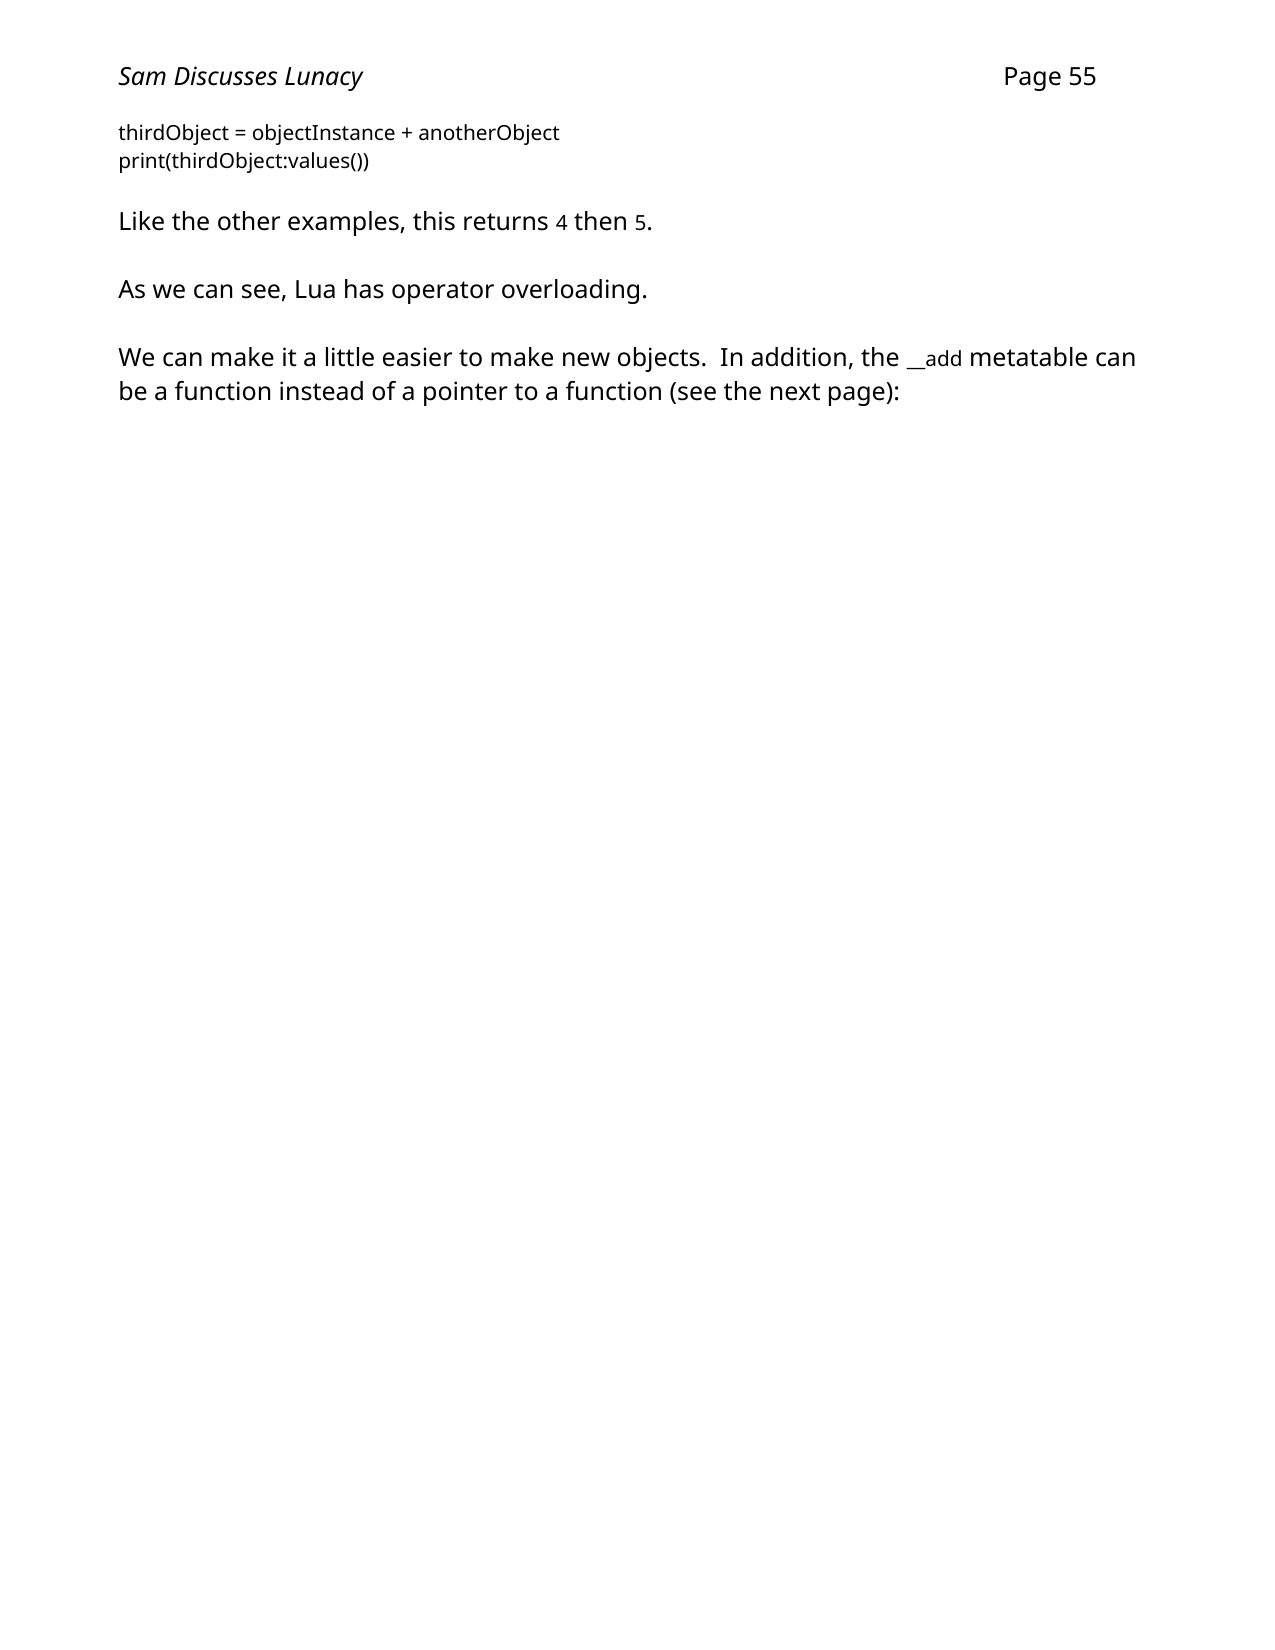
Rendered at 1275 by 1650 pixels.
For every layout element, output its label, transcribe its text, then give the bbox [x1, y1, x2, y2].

text thirdObject = objectInstance + anotherObject [118, 118, 1157, 146]
text Like the other examples, this returns 4 then 5. [118, 203, 1157, 237]
text We can make it a little easier to make new objects. In addition, the __add metatable can be a function instead of a pointer to a function (see the next page): [118, 339, 1157, 408]
text print(thirdObject:values()) [118, 146, 1157, 175]
text As we can see, Lua has operator overloading. [118, 271, 1157, 306]
